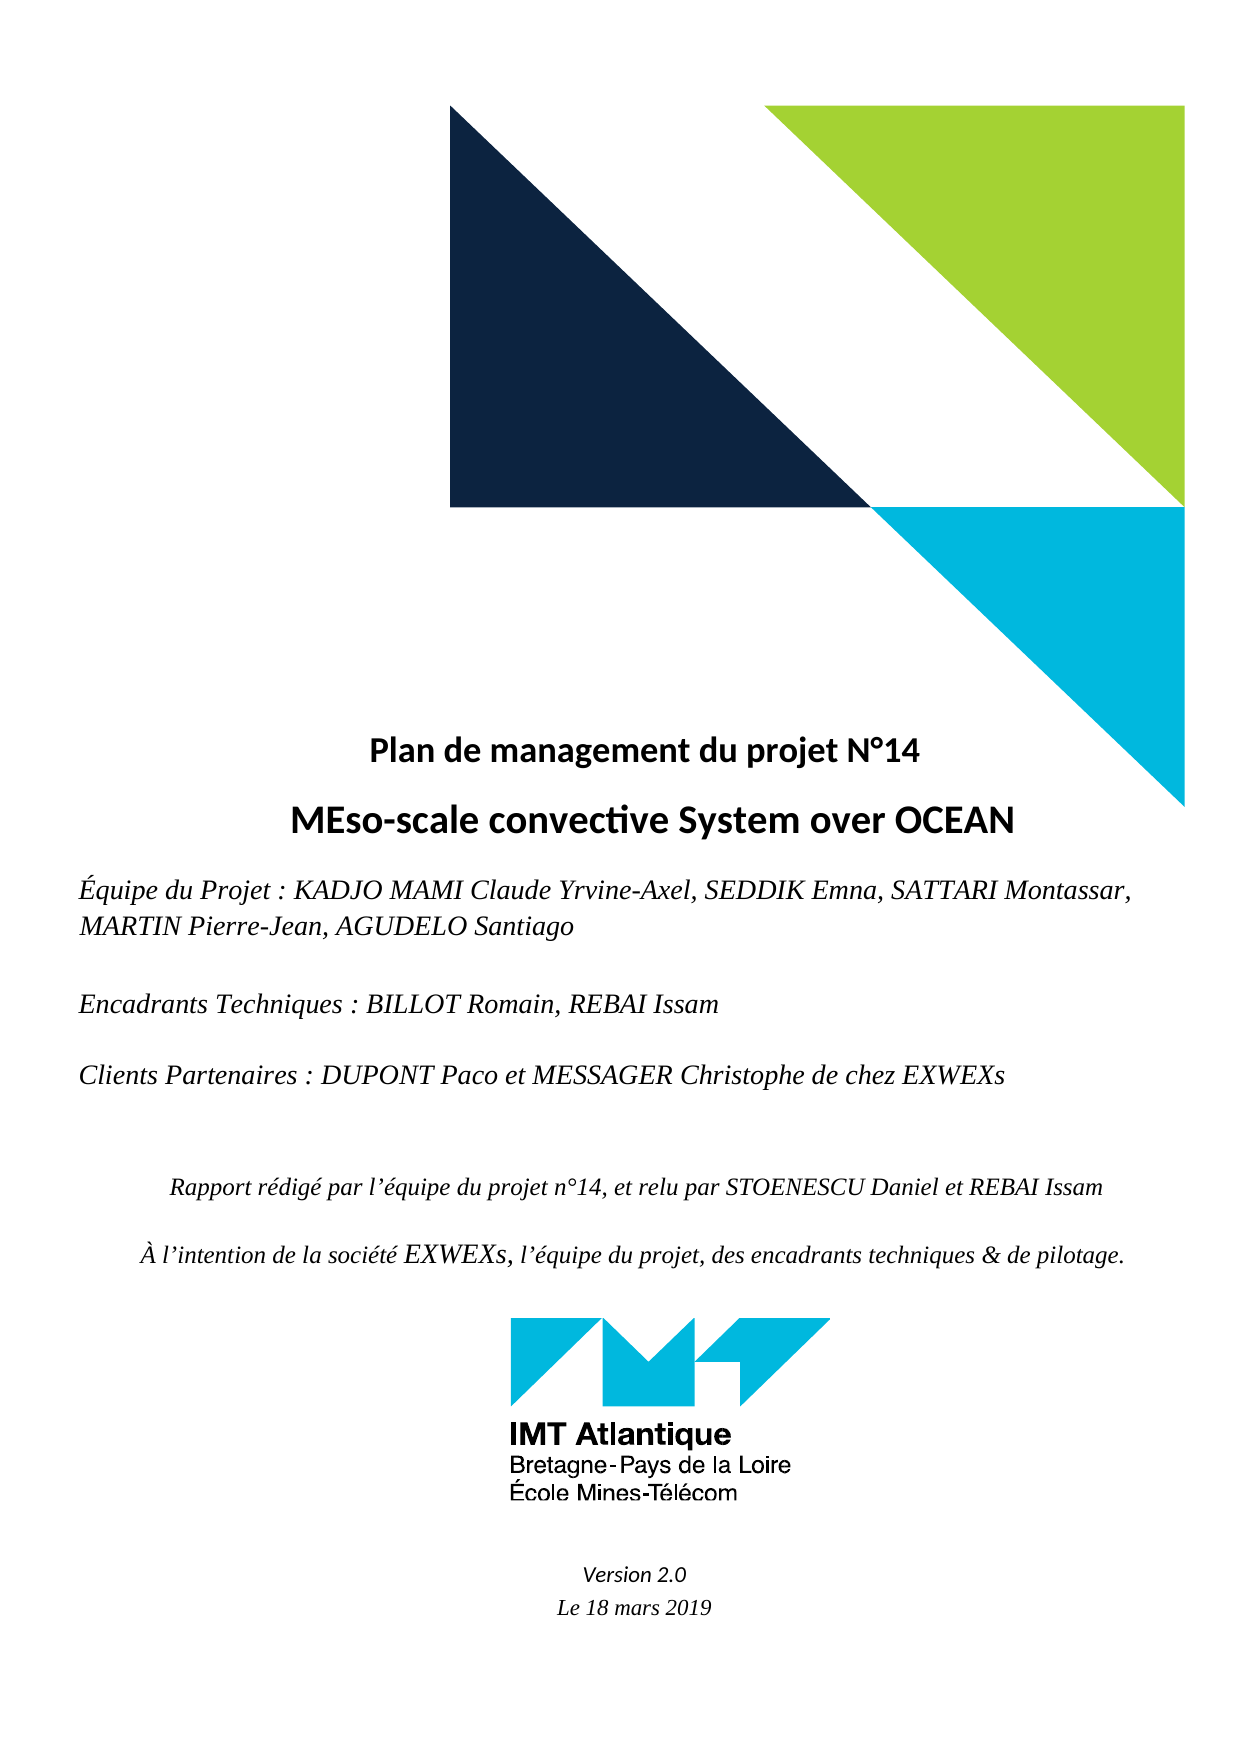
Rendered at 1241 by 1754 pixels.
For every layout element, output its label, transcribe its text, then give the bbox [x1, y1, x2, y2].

text À l’intention de la société EXWEXs, l’équipe du projet, des encadrants techniques & de pilotage. [80, 1237, 1125, 1269]
text Rapport rédigé par l’équipe du projet n°14, et relu par STOENESCU Daniel et REBAI Issam [169, 1172, 1191, 1201]
text Le 18 mars 2019 [80, 1594, 1188, 1621]
text Encadrants Techniques : BILLOT Romain, REBAI Issam [78, 987, 1191, 1020]
text Équipe du Projet : KADJO MAMI Claude Yrvine-Axel, SEDDIK Emna, SATTARI Montassar, MARTIN Pierre-Jean, AGUDELO Santiago [78, 873, 1191, 941]
text Clients Partenaires : DUPONT Paco et MESSAGER Christophe de chez EXWEXs [78, 1058, 1191, 1090]
